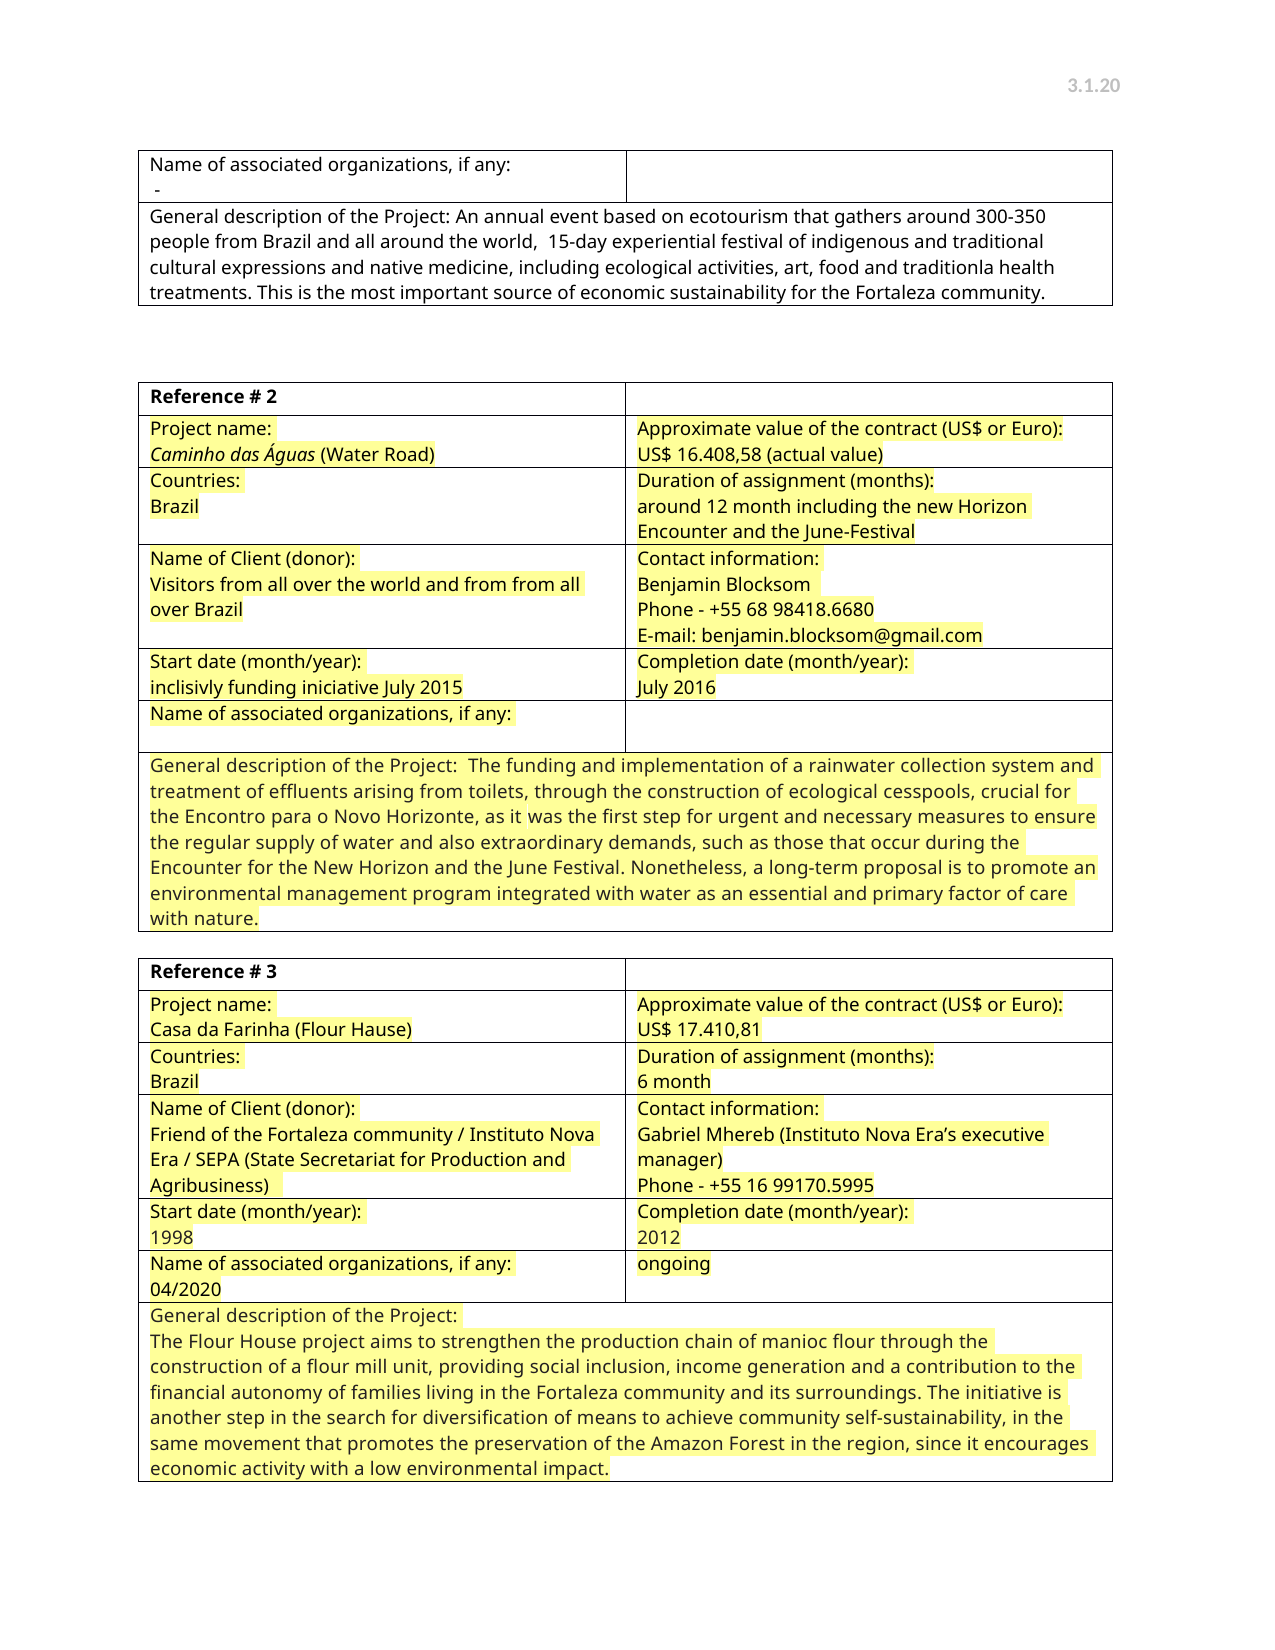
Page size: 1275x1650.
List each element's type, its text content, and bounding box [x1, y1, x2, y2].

table_cell Name of associated organizations, if any: - [139, 151, 626, 202]
table_cell Completion date (month/year): 2012 [626, 1199, 1112, 1249]
table_header [626, 959, 1112, 990]
table_header [626, 383, 1112, 414]
table_cell Name of Client (donor): Friend of the Fortaleza community / Instituto Nova Era / SEPA (State Secretariat for Production and Agribusiness) [139, 1095, 625, 1197]
table_cell Name of Client (donor): Visitors from all over the world and from from all over Brazil [139, 545, 625, 647]
table_cell General description of the Project: The funding and implementation of a rainwater collection system and treatment of effluents arising from toilets, through the construction of ecological cesspools, crucial for the Encontro para o Novo Horizonte, as it was the first step for urgent and necessary measures to ensure the regular supply of water and also extraordinary demands, such as those that occur during the Encounter for the New Horizon and the June Festival. Nonetheless, a long-term proposal is to promote an environmental management program integrated with water as an essential and primary factor of care with nature. [139, 753, 1112, 931]
table_cell Name of associated organizations, if any: [139, 701, 625, 752]
table_cell ongoing [626, 1251, 1112, 1302]
table_cell Countries: Brazil [139, 1043, 625, 1094]
table_cell Contact information: Benjamin Blocksom Phone - +55 68 98418.6680 E-mail: benjamin.blocksom@gmail.com [626, 545, 1112, 647]
table_cell Approximate value of the contract (US$ or Euro): US$ 16.408,58 (actual value) [626, 416, 1112, 467]
table_cell Approximate value of the contract (US$ or Euro): US$ 17.410,81 [626, 991, 1112, 1042]
table_cell General description of the Project: An annual event based on ecotourism that gathers around 300-350 people from Brazil and all around the world, 15-day experiential festival of indigenous and traditional cultural expressions and native medicine, including ecological activities, art, food and traditionla health treatments. This is the most important source of economic sustainability for the Fortaleza community. [139, 203, 1112, 305]
table_cell Project name: Casa da Farinha (Flour Hause) [139, 991, 625, 1042]
table_cell Contact information: Gabriel Mhereb (Instituto Nova Era’s executive manager) Phone - +55 16 99170.5995 [626, 1095, 1112, 1197]
table_cell Project name: Caminho das Águas (Water Road) [139, 416, 625, 467]
table_cell Duration of assignment (months): around 12 month including the new Horizon Encounter and the June-Festival [626, 468, 1112, 544]
table_cell Start date (month/year): 1998 [139, 1199, 625, 1249]
table_header Reference # 3 [139, 959, 625, 990]
table_cell [627, 151, 1112, 202]
table_cell Duration of assignment (months): 6 month [626, 1043, 1112, 1094]
table_cell Completion date (month/year): July 2016 [626, 649, 1112, 699]
table_cell [626, 701, 1112, 752]
table_cell Countries: Brazil [139, 468, 625, 544]
table_header Reference # 2 [139, 383, 625, 414]
table_cell General description of the Project: The Flour House project aims to strengthen the production chain of manioc flour through the construction of a flour mill unit, providing social inclusion, income generation and a contribution to the financial autonomy of families living in the Fortaleza community and its surroundings. The initiative is another step in the search for diversification of means to achieve community self-sustainability, in the same movement that promotes the preservation of the Amazon Forest in the region, since it encourages economic activity with a low environmental impact. [139, 1303, 1112, 1481]
table_cell Name of associated organizations, if any: 04/2020 [139, 1251, 625, 1302]
table_cell Start date (month/year): inclisivly funding iniciative July 2015 [139, 649, 625, 699]
